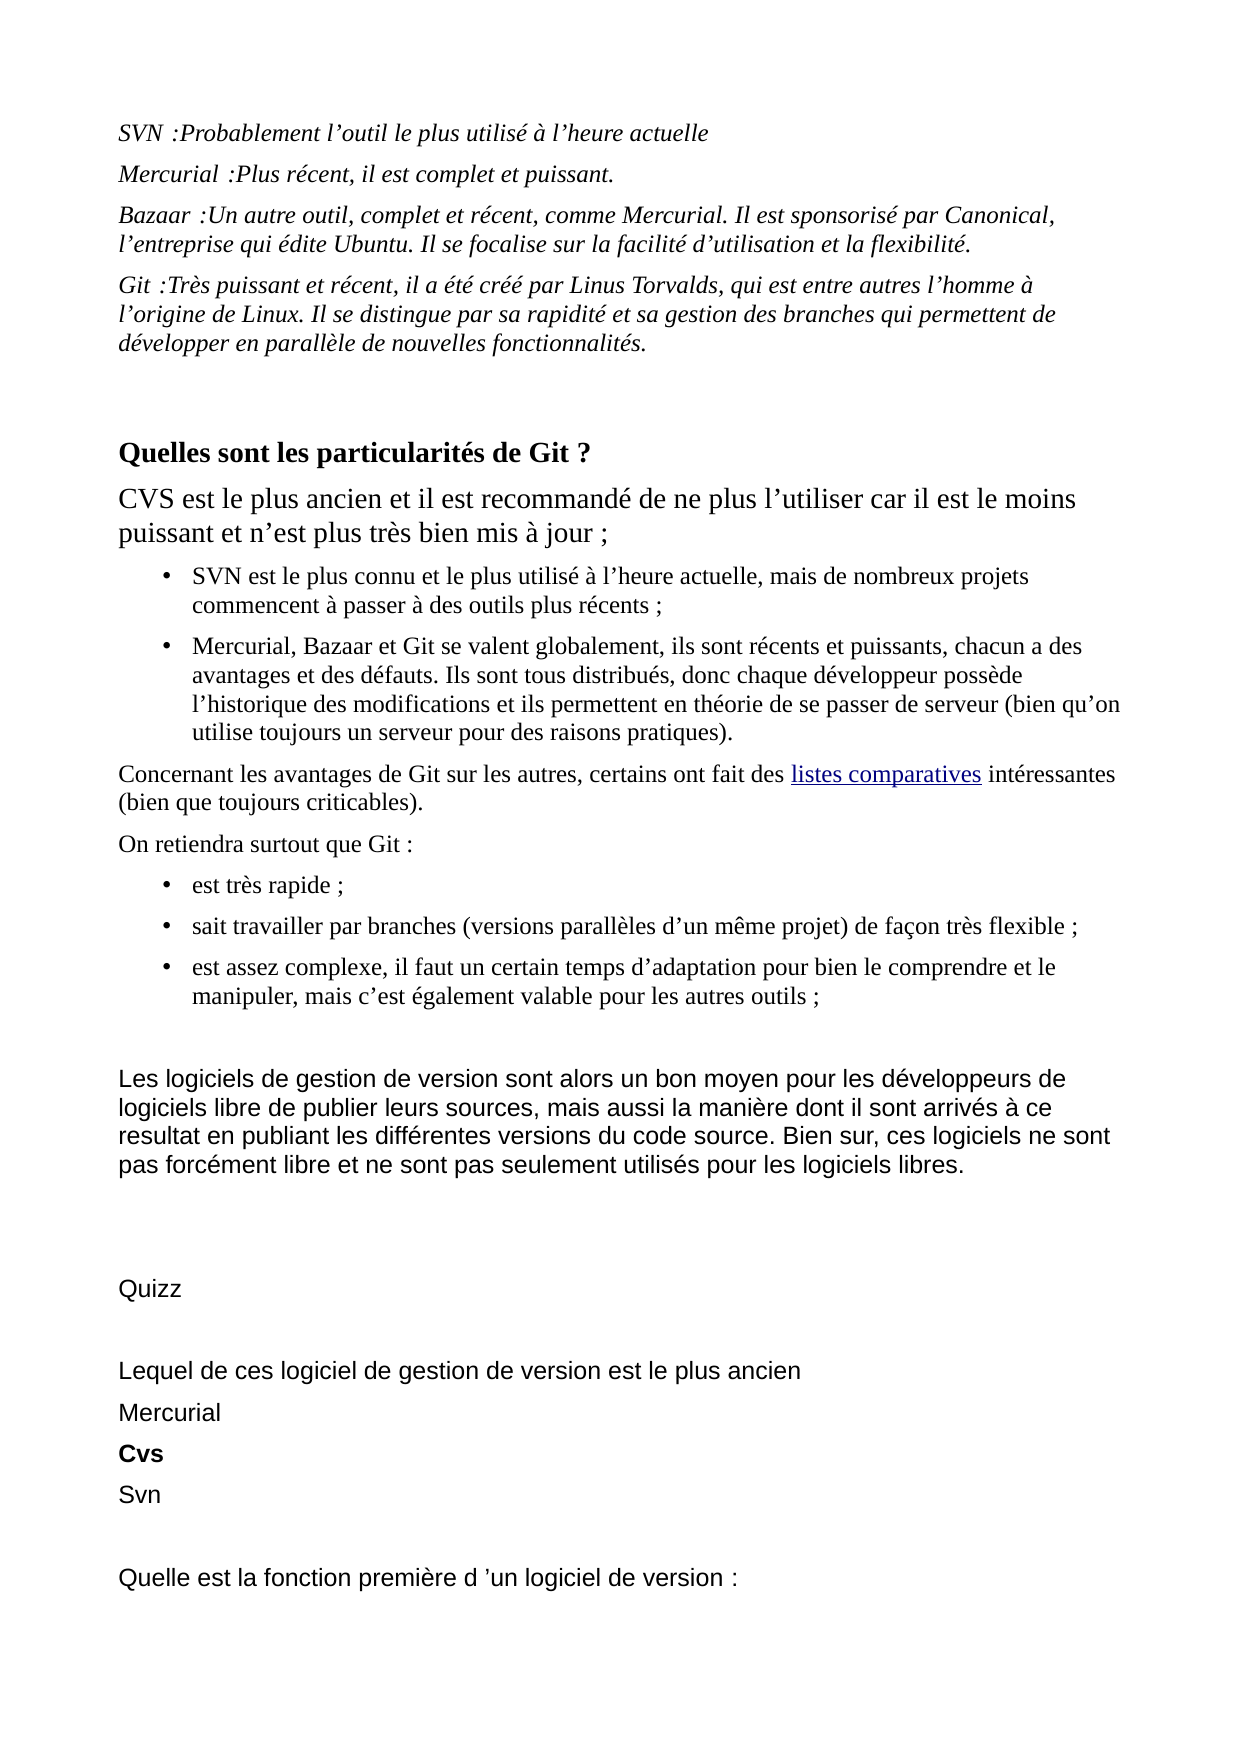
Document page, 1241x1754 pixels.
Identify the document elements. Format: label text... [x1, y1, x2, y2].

list Mercurial, Bazaar et Git se valent globalement, ils sont récents et puissants, chacun a des avantages et des défauts. Ils sont tous distribués, donc chaque développeur possède l’historique des modifications et ils permettent en théorie de se passer de serveur (bien qu’on utilise toujours un serveur pour des raisons pratiques). [162, 631, 1122, 746]
text Mercurial :Plus récent, il est complet et puissant. [118, 159, 1122, 188]
text Quelle est la fonction première d ’un logiciel de version : [118, 1562, 1122, 1591]
list SVN est le plus connu et le plus utilisé à l’heure actuelle, mais de nombreux projets commencent à passer à des outils plus récents ; [162, 561, 1122, 619]
subtitle Quelles sont les particularités de Git ? [118, 436, 1122, 469]
text Svn [118, 1480, 1122, 1509]
text Bazaar :Un autre outil, complet et récent, comme Mercurial. Il est sponsorisé par Canonical, l’entreprise qui édite Ubuntu. Il se focalise sur la facilité d’utilisation et la flexibilité. [118, 201, 1122, 258]
list sait travailler par branches (versions parallèles d’un même projet) de façon très flexible ; [162, 911, 1122, 940]
text Lequel de ces logiciel de gestion de version est le plus ancien [118, 1356, 1122, 1385]
text Git :Très puissant et récent, il a été créé par Linus Torvalds, qui est entre autres l’homme à l’origine de Linux. Il se distingue par sa rapidité et sa gestion des branches qui permettent de développer en parallèle de nouvelles fonctionnalités. [118, 271, 1122, 357]
text Cvs [118, 1439, 1122, 1467]
text Les logiciels de gestion de version sont alors un bon moyen pour les développeurs de logiciels libre de publier leurs sources, mais aussi la manière dont il sont arrivés à ce resultat en publiant les différentes versions du code source. Bien sur, ces logiciels ne sont pas forcément libre et ne sont pas seulement utilisés pour les logiciels libres. [118, 1064, 1122, 1179]
list est assez complexe, il faut un certain temps d’adaptation pour bien le comprendre et le manipuler, mais c’est également valable pour les autres outils ; [162, 952, 1122, 1010]
text On retiendra surtout que Git : [118, 829, 1122, 857]
list est très rapide ; [162, 870, 1122, 899]
text Concernant les avantages de Git sur les autres, certains ont fait des listes comparatives intéressantes (bien que toujours criticables). [118, 759, 1122, 816]
text Quizz [118, 1274, 1122, 1302]
text Mercurial [118, 1397, 1122, 1426]
text CVS est le plus ancien et il est recommandé de ne plus l’utiliser car il est le moins puissant et n’est plus très bien mis à jour ; [118, 482, 1122, 549]
text SVN :Probablement l’outil le plus utilisé à l’heure actuelle [118, 118, 1122, 147]
